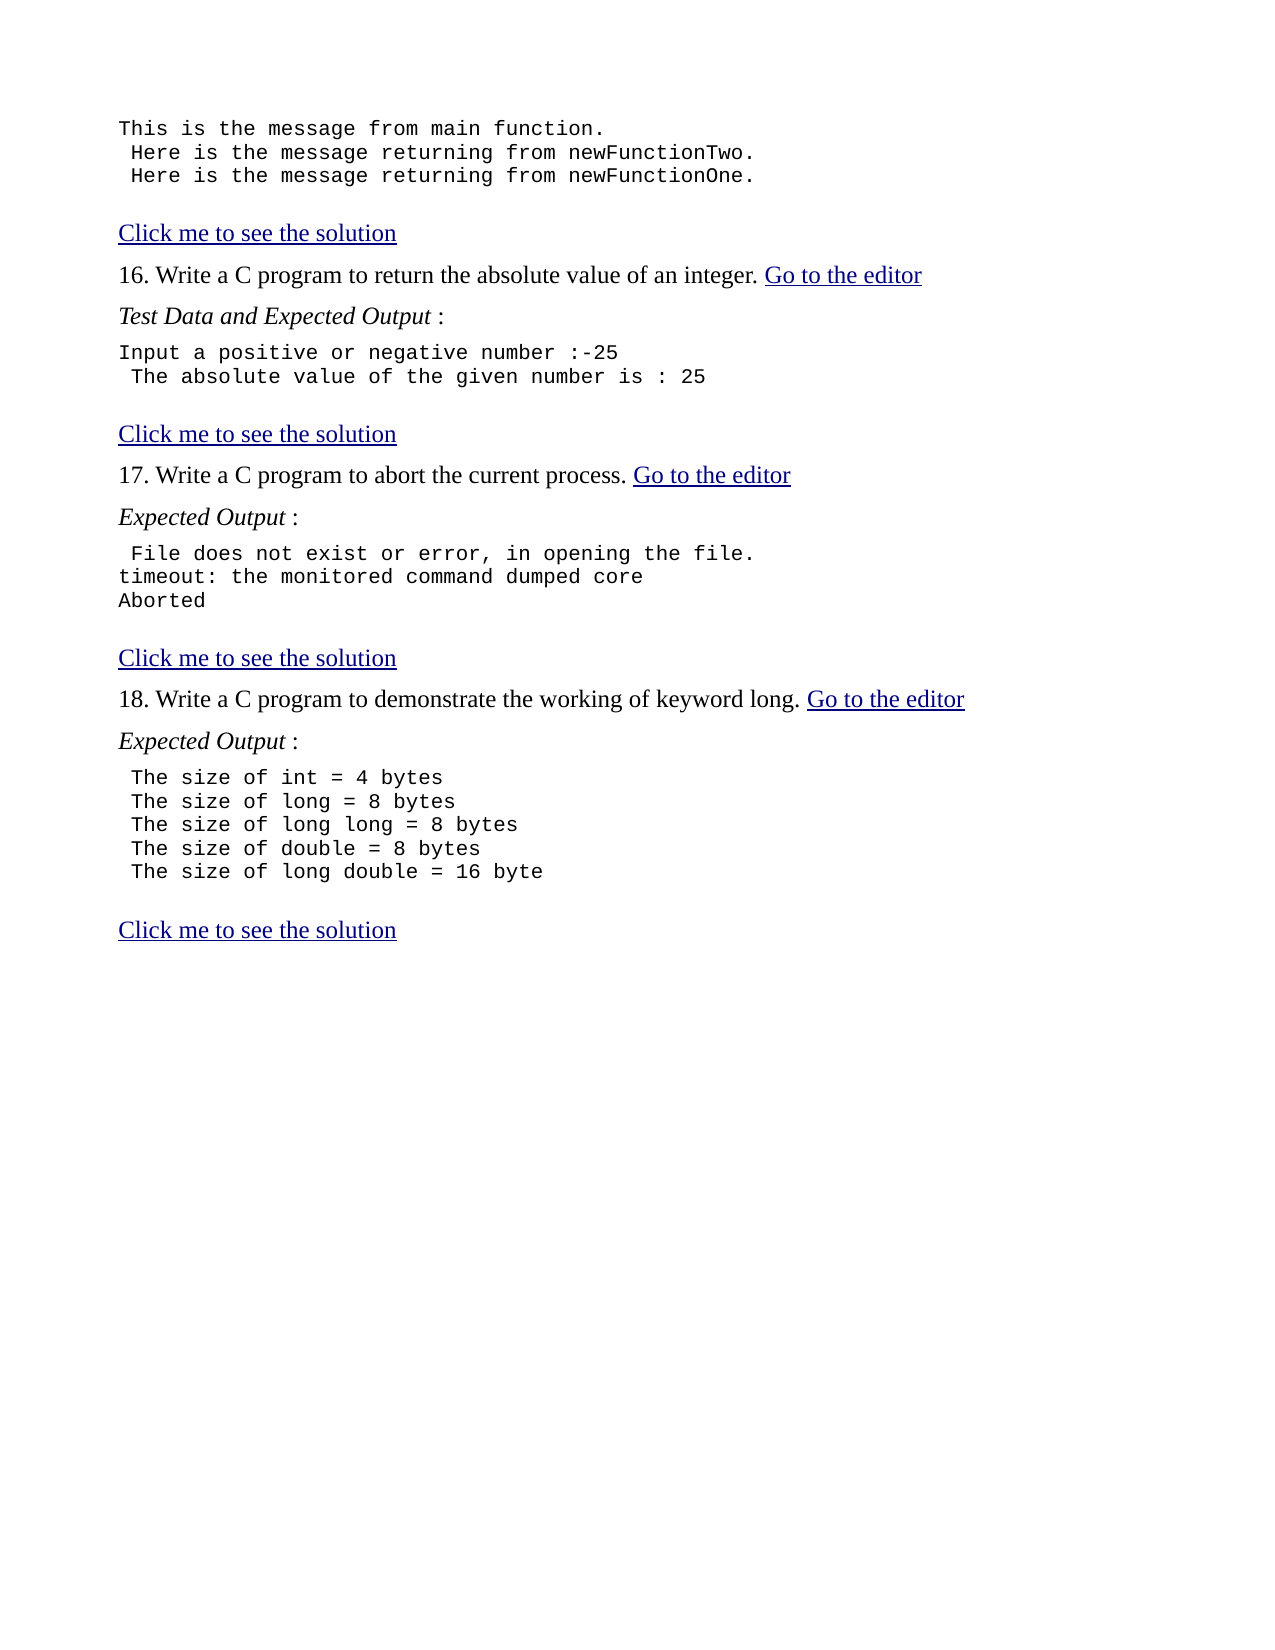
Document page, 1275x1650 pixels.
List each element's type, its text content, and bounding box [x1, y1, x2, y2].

text 17. Write a C program to abort the current process. Go to the editor [118, 460, 1157, 489]
text Expected Output : [118, 502, 1157, 530]
text The size of long = 8 bytes [118, 791, 1157, 814]
text timeout: the monitored command dumped core [118, 566, 1157, 590]
text Test Data and Expected Output : [118, 301, 1157, 330]
text 16. Write a C program to return the absolute value of an integer. Go to the editor [118, 260, 1157, 288]
text The size of long double = 16 byte [118, 862, 1157, 885]
text File does not exist or error, in opening the file. [118, 543, 1157, 566]
text Here is the message returning from newFunctionTwo. [118, 142, 1157, 165]
text Click me to see the solution [118, 915, 1157, 943]
text Input a positive or negative number :-25 [118, 342, 1157, 366]
text Here is the message returning from newFunctionOne. [118, 165, 1157, 189]
text The size of double = 8 bytes [118, 838, 1157, 862]
text The size of int = 4 bytes [118, 767, 1157, 791]
text Aborted [118, 590, 1157, 614]
text Click me to see the solution [118, 419, 1157, 448]
text The size of long long = 8 bytes [118, 814, 1157, 838]
text 18. Write a C program to demonstrate the working of keyword long. Go to the editor [118, 684, 1157, 713]
text The absolute value of the given number is : 25 [118, 366, 1157, 389]
text Expected Output : [118, 726, 1157, 754]
text Click me to see the solution [118, 643, 1157, 672]
text This is the message from main function. [118, 118, 1157, 142]
text Click me to see the solution [118, 218, 1157, 247]
